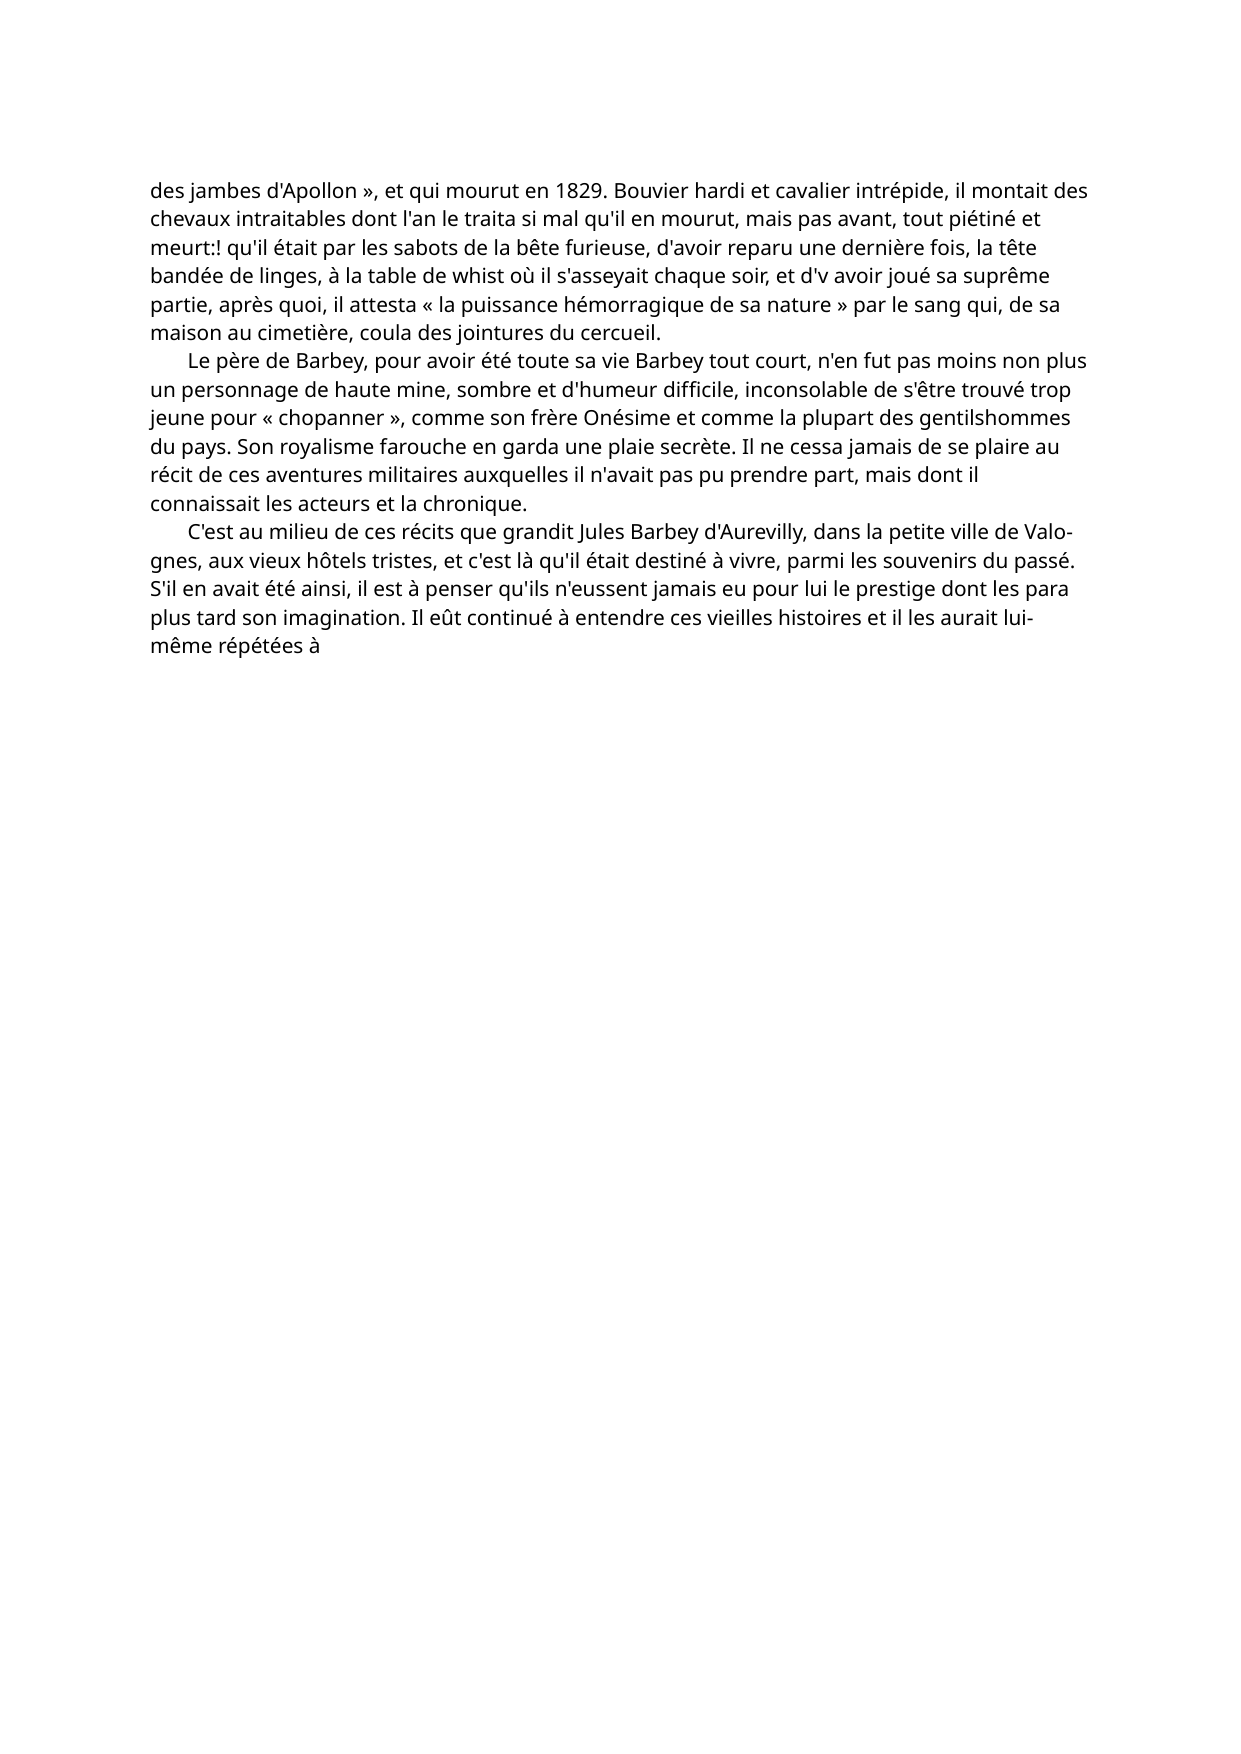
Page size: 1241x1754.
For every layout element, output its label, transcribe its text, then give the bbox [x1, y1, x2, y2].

text C'est au milieu de ces récits que grandit Jules Barbey d'Aurevilly, dans la petite ville de Valo- gnes, aux vieux hôtels tristes, et c'est là qu'il était destiné à vivre, parmi les souvenirs du passé. S'il en avait été ainsi, il est à penser qu'ils n'eussent jamais eu pour lui le prestige dont les para plus tard son imagination. Il eût continué à entendre ces vieilles histoires et il les aurait lui-même répétées à [150, 517, 1090, 659]
text des jambes d'Apollon », et qui mourut en 1829. Bouvier hardi et cavalier intrépide, il montait des chevaux intraitables dont l'an le traita si mal qu'il en mourut, mais pas avant, tout piétiné et meurt:! qu'il était par les sabots de la bête furieuse, d'avoir reparu une dernière fois, la tête bandée de linges, à la table de whist où il s'asseyait chaque soir, et d'v avoir joué sa suprême partie, après quoi, il attesta « la puissance hémorragique de sa nature » par le sang qui, de sa maison au cimetière, coula des jointures du cercueil. [150, 176, 1090, 347]
text Le père de Barbey, pour avoir été toute sa vie Barbey tout court, n'en fut pas moins non plus un personnage de haute mine, sombre et d'humeur dif­ficile, inconsolable de s'être trouvé trop jeune pour « chopanner », comme son frère Onésime et comme la plupart des gentilshommes du pays. Son roya­lisme farouche en garda une plaie secrète. Il ne cessa jamais de se plaire au récit de ces aventures militaires auxquelles il n'avait pas pu prendre part, mais dont il connaissait les acteurs et la chronique. [150, 347, 1090, 517]
